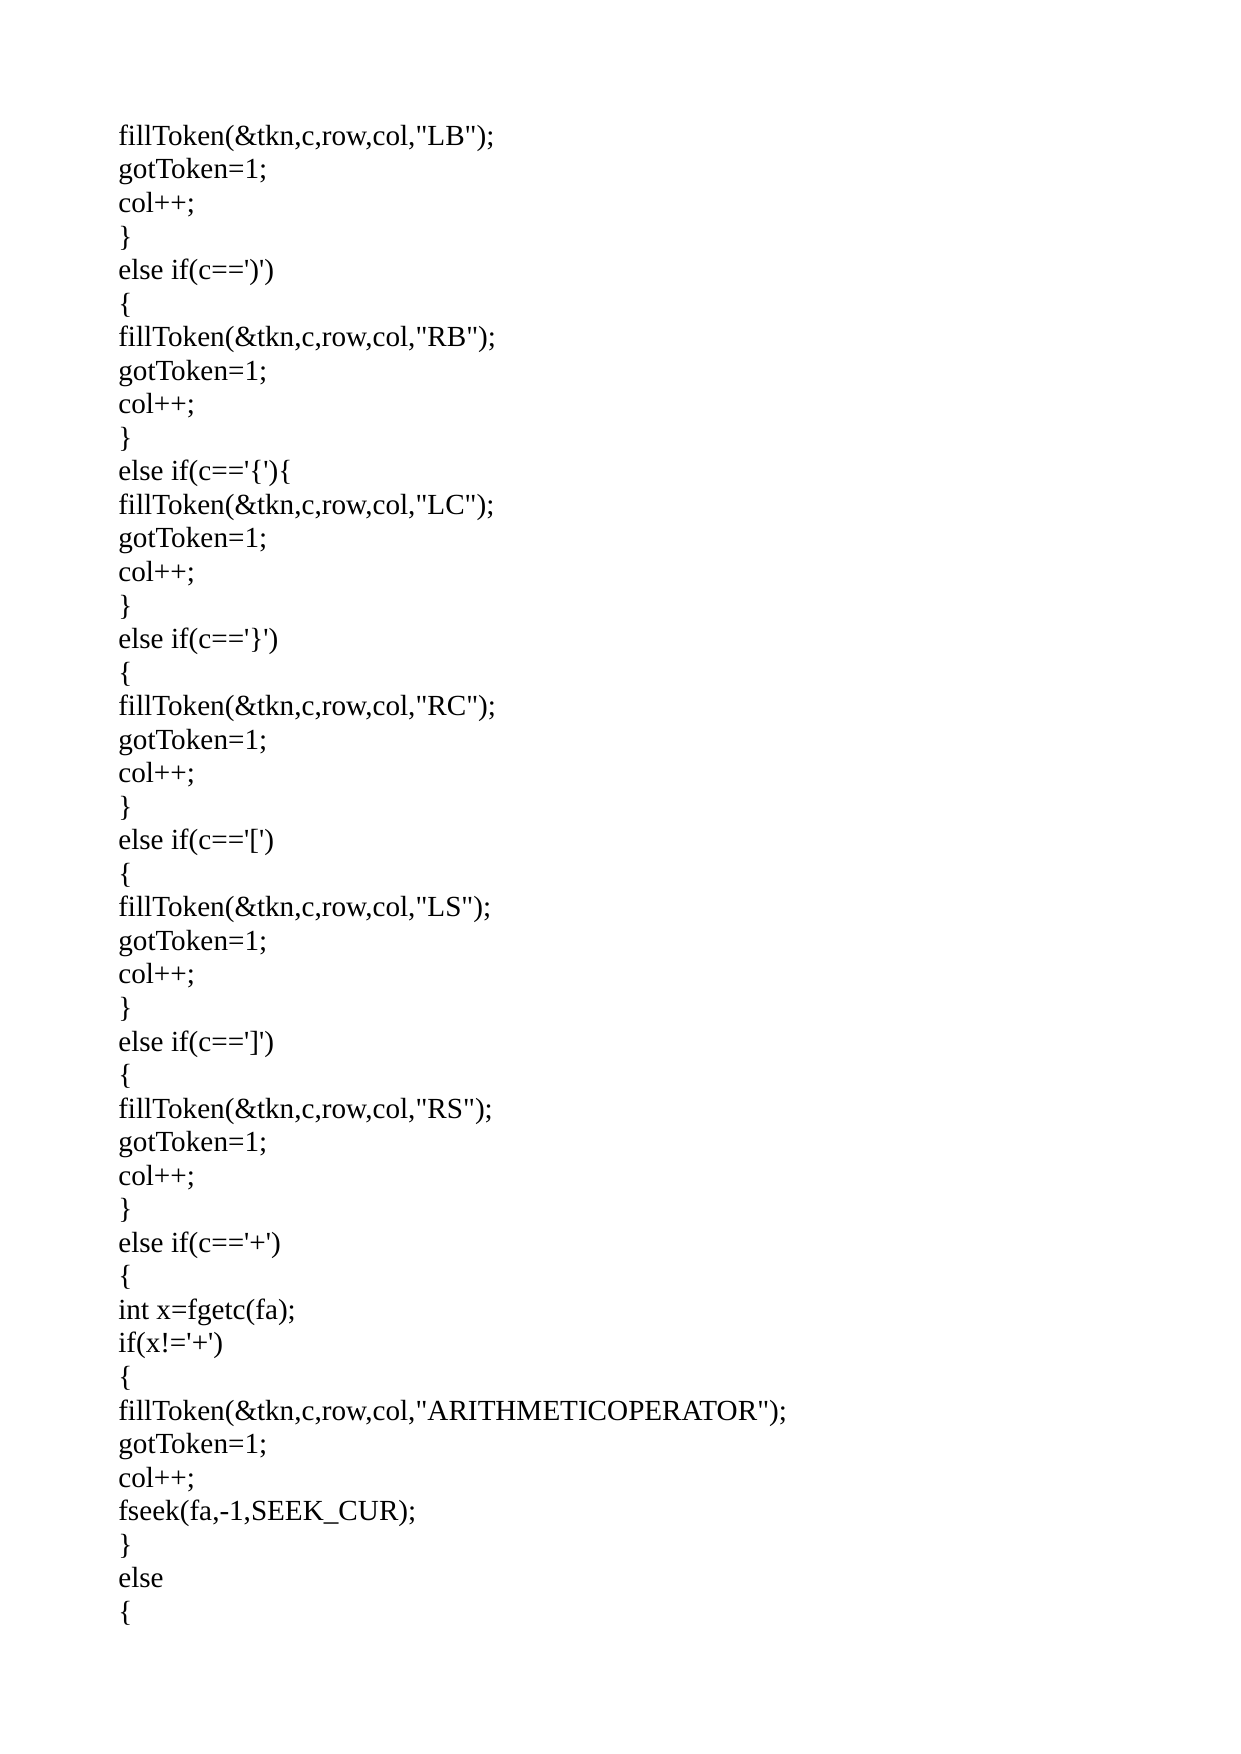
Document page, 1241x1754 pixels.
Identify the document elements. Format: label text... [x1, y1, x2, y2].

text fillToken(&tkn,c,row,col,"ARITHMETICOPERATOR"); [118, 1393, 1122, 1426]
text } [118, 789, 1122, 822]
text gotToken=1; [118, 152, 1122, 185]
text col++; [118, 554, 1122, 588]
text col++; [118, 755, 1122, 789]
text } [118, 990, 1122, 1024]
text else if(c=='+') [118, 1225, 1122, 1258]
text else if(c==')') [118, 252, 1122, 286]
text { [118, 1359, 1122, 1393]
text else if(c=='[') [118, 822, 1122, 856]
text gotToken=1; [118, 521, 1122, 554]
text fillToken(&tkn,c,row,col,"LC"); [118, 487, 1122, 521]
text else if(c==']') [118, 1024, 1122, 1057]
text col++; [118, 957, 1122, 990]
text col++; [118, 1460, 1122, 1493]
text else if(c=='}') [118, 621, 1122, 655]
text } [118, 219, 1122, 252]
text fseek(fa,-1,SEEK_CUR); [118, 1493, 1122, 1527]
text col++; [118, 185, 1122, 219]
text { [118, 655, 1122, 688]
text { [118, 856, 1122, 889]
text { [118, 1057, 1122, 1091]
text fillToken(&tkn,c,row,col,"LS"); [118, 889, 1122, 923]
text col++; [118, 386, 1122, 420]
text } [118, 588, 1122, 621]
text int x=fgetc(fa); [118, 1292, 1122, 1326]
text gotToken=1; [118, 353, 1122, 386]
text } [118, 420, 1122, 453]
text fillToken(&tkn,c,row,col,"RB"); [118, 319, 1122, 353]
text col++; [118, 1158, 1122, 1191]
text else if(c=='{'){ [118, 453, 1122, 487]
text else [118, 1560, 1122, 1594]
text } [118, 1527, 1122, 1560]
text { [118, 1258, 1122, 1292]
text fillToken(&tkn,c,row,col,"RC"); [118, 688, 1122, 722]
text gotToken=1; [118, 1124, 1122, 1158]
text { [118, 1594, 1122, 1627]
text gotToken=1; [118, 1426, 1122, 1460]
text gotToken=1; [118, 722, 1122, 755]
text fillToken(&tkn,c,row,col,"RS"); [118, 1091, 1122, 1124]
text if(x!='+') [118, 1326, 1122, 1359]
text gotToken=1; [118, 923, 1122, 957]
text fillToken(&tkn,c,row,col,"LB"); [118, 118, 1122, 152]
text { [118, 286, 1122, 319]
text } [118, 1191, 1122, 1225]
